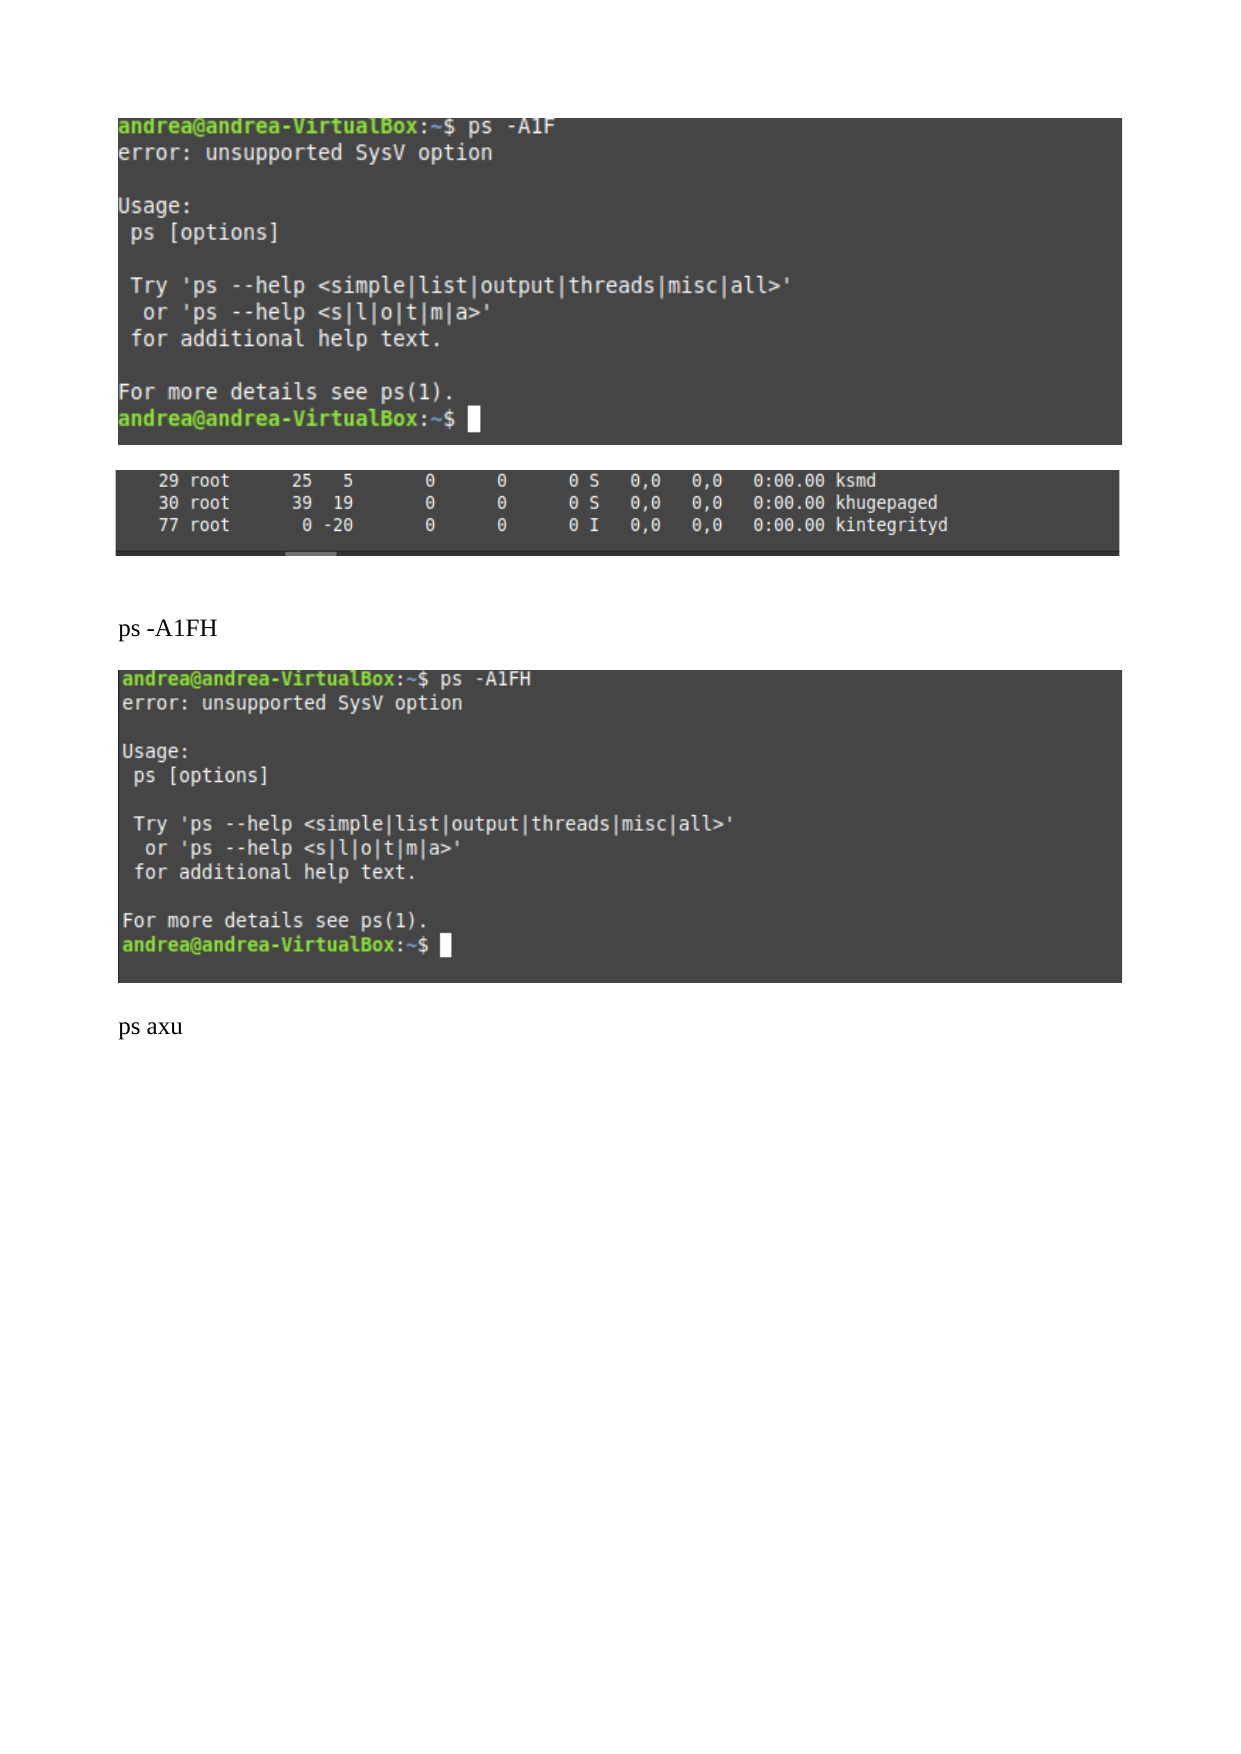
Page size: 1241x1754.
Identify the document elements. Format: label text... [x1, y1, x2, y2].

picture [118, 118, 1123, 445]
text ps -A1FH [118, 613, 1122, 642]
text ps axu [118, 1011, 1122, 1040]
picture [118, 670, 1123, 983]
picture [115, 470, 1120, 556]
